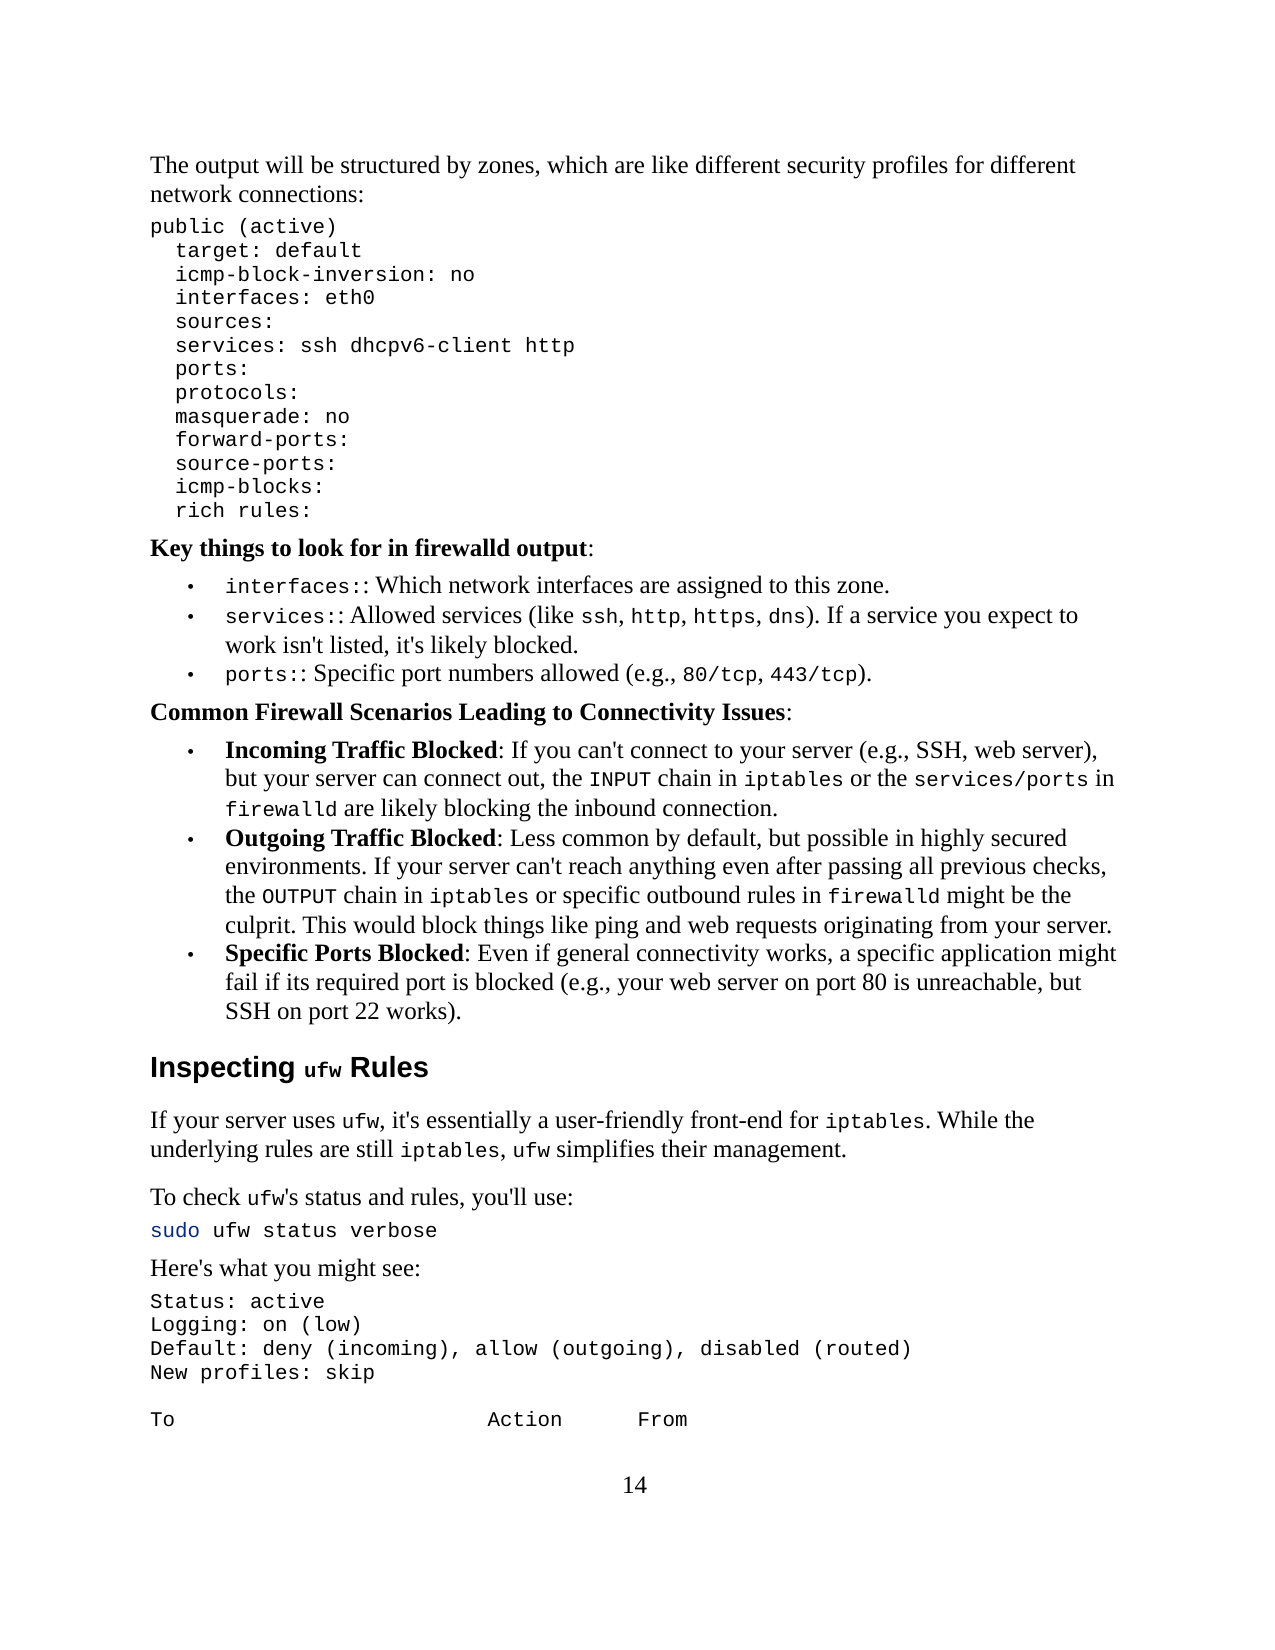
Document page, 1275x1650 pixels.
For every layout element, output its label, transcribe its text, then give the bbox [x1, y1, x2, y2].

list interfaces:: Which network interfaces are assigned to this zone. [187, 571, 1125, 600]
text protocols: [150, 382, 1125, 406]
text services: ssh dhcpv6-client http [150, 335, 1125, 358]
text The output will be structured by zones, which are like different security profiles for different network connections: [150, 150, 1125, 207]
list Outgoing Traffic Blocked: Less common by default, but possible in highly secured environments. If your server can't reach anything even after passing all previous checks, the OUTPUT chain in iptables or specific outbound rules in firewalld might be the culprit. This would block things like ping and web requests originating from your server. [187, 823, 1125, 938]
text Common Firewall Scenarios Leading to Connectivity Issues: [150, 697, 1125, 726]
text interfaces: eth0 [150, 287, 1125, 311]
subtitle Inspecting ufw Rules [150, 1050, 1125, 1083]
text To Action From [150, 1409, 1125, 1433]
text source-ports: [150, 453, 1125, 477]
text icmp-block-inversion: no [150, 264, 1125, 287]
text rich rules: [150, 500, 1125, 524]
text Status: active [150, 1291, 1125, 1314]
text masquerade: no [150, 406, 1125, 429]
list services:: Allowed services (like ssh, http, https, dns). If a service you expect to work isn't listed, it's likely blocked. [187, 600, 1125, 658]
text sudo ufw status verbose [150, 1220, 1125, 1244]
list Incoming Traffic Blocked: If you can't connect to your server (e.g., SSH, web server), but your server can connect out, the INPUT chain in iptables or the services/ports in firewalld are likely blocking the inbound connection. [187, 735, 1125, 823]
text Here's what you might see: [150, 1253, 1125, 1282]
text public (active) [150, 216, 1125, 240]
text Logging: on (low) [150, 1314, 1125, 1338]
text forward-ports: [150, 429, 1125, 453]
text New profiles: skip [150, 1362, 1125, 1385]
text target: default [150, 240, 1125, 264]
text Key things to look for in firewalld output: [150, 533, 1125, 562]
list ports:: Specific port numbers allowed (e.g., 80/tcp, 443/tcp). [187, 658, 1125, 688]
text To check ufw's status and rules, you'll use: [150, 1182, 1125, 1211]
text Default: deny (incoming), allow (outgoing), disabled (routed) [150, 1338, 1125, 1362]
text icmp-blocks: [150, 477, 1125, 500]
text If your server uses ufw, it's essentially a user-friendly front-end for iptables. While the underlying rules are still iptables, ufw simplifies their management. [150, 1105, 1125, 1164]
text sources: [150, 311, 1125, 335]
text ports: [150, 358, 1125, 382]
list Specific Ports Blocked: Even if general connectivity works, a specific application might fail if its required port is blocked (e.g., your web server on port 80 is unreachable, but SSH on port 22 works). [187, 938, 1125, 1025]
